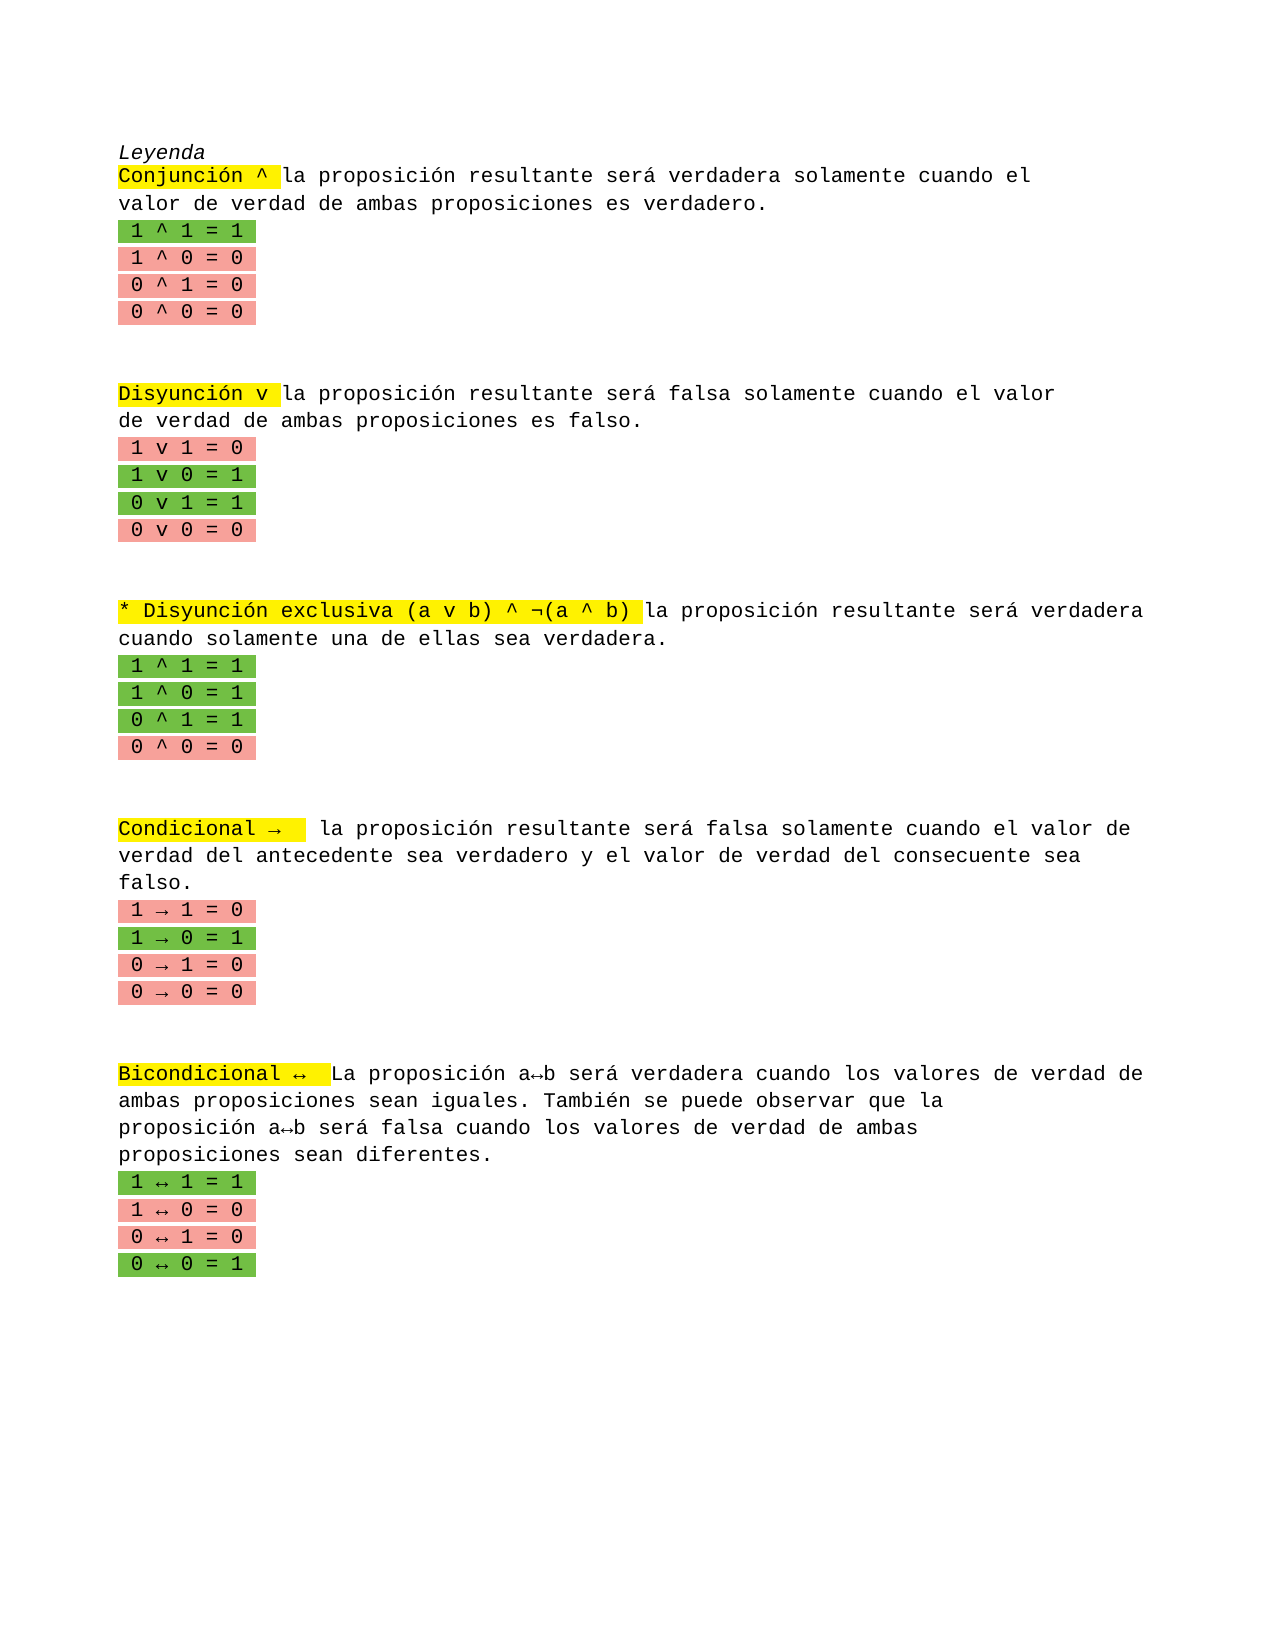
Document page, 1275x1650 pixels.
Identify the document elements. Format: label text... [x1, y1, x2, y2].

text 0 ^ 0 = 0 [118, 301, 1157, 325]
text 1 → 1 = 0 [118, 899, 1157, 923]
text valor de verdad de ambas proposiciones es verdadero. [118, 193, 1157, 216]
text 0 → 0 = 0 [118, 981, 1157, 1005]
text 1 ↔ 1 = 1 [118, 1171, 1157, 1195]
text 0 v 0 = 0 [118, 519, 1157, 542]
text * Disyunción exclusiva (a v b) ^ ¬(a ^ b) la proposición resultante será verdadera cuando solamente una de ellas sea verdadera. [118, 600, 1157, 651]
text 0 ^ 1 = 1 [118, 709, 1157, 733]
text 0 v 1 = 1 [118, 492, 1157, 515]
text de verdad de ambas proposiciones es falso. [118, 410, 1157, 434]
text 1 ^ 0 = 0 [118, 247, 1157, 271]
text Condicional → la proposición resultante será falsa solamente cuando el valor de verdad del antecedente sea verdadero y el valor de verdad del consecuente sea falso. [118, 818, 1157, 896]
text proposición a↔b será falsa cuando los valores de verdad de ambas [118, 1117, 1157, 1141]
text Leyenda [118, 142, 1157, 165]
text 1 → 0 = 1 [118, 927, 1157, 950]
text Bicondicional ↔ La proposición a↔b será verdadera cuando los valores de verdad de ambas proposiciones sean iguales. También se puede observar que la [118, 1063, 1157, 1113]
text Disyunción v la proposición resultante será falsa solamente cuando el valor [118, 383, 1157, 407]
text 1 v 1 = 0 [118, 437, 1157, 461]
text 0 → 1 = 0 [118, 954, 1157, 977]
text 0 ↔ 0 = 1 [118, 1253, 1157, 1277]
text 1 ^ 0 = 1 [118, 682, 1157, 706]
text 1 ^ 1 = 1 [118, 220, 1157, 243]
text 0 ^ 0 = 0 [118, 736, 1157, 760]
text proposiciones sean diferentes. [118, 1144, 1157, 1168]
text 1 ^ 1 = 1 [118, 655, 1157, 678]
text 1 ↔ 0 = 0 [118, 1198, 1157, 1222]
text Conjunción ^ la proposición resultante será verdadera solamente cuando el [118, 165, 1157, 189]
text 1 v 0 = 1 [118, 464, 1157, 488]
text 0 ↔ 1 = 0 [118, 1226, 1157, 1249]
text 0 ^ 1 = 0 [118, 274, 1157, 298]
